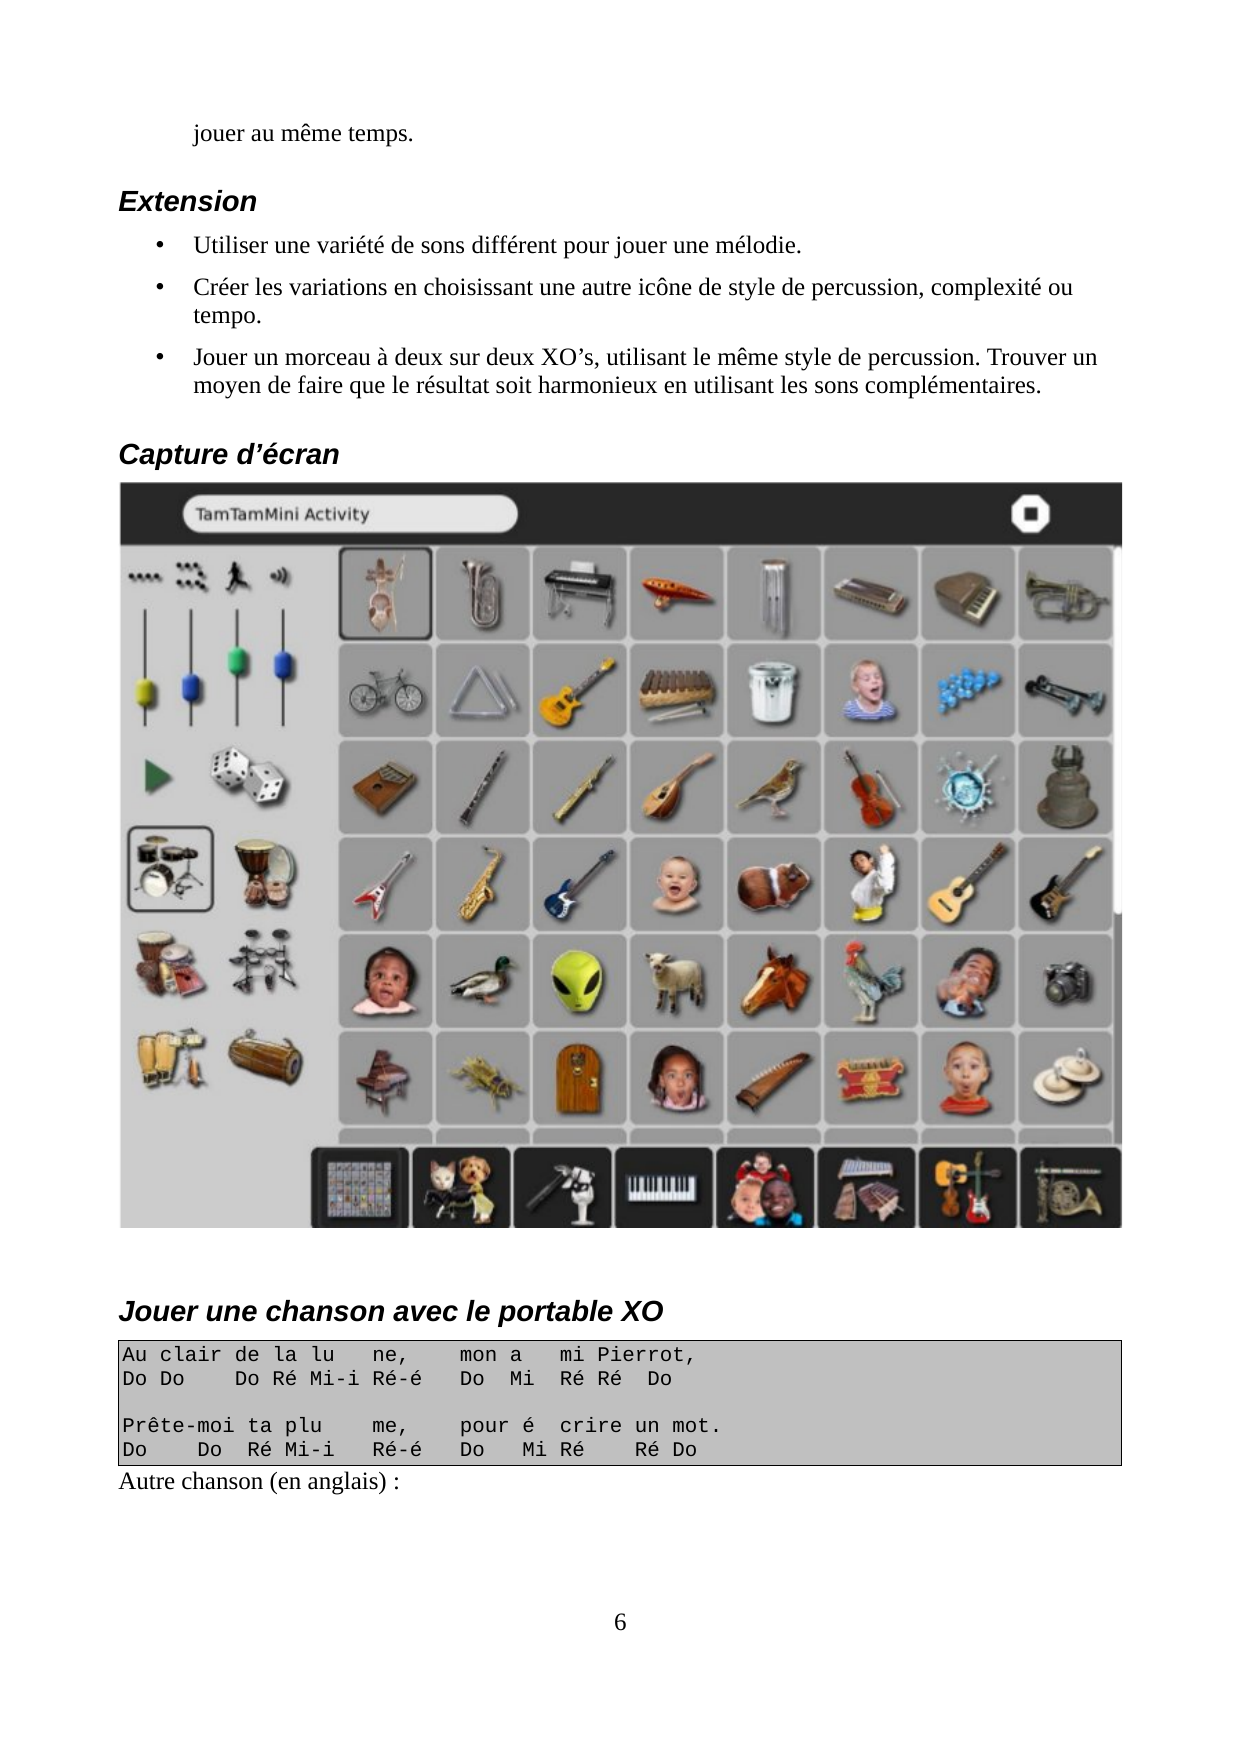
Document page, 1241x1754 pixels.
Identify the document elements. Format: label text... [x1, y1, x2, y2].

list Utiliser une variété de sons différent pour jouer une mélodie. [156, 230, 1122, 259]
subtitle Jouer une chanson avec le portable XO [118, 1294, 1122, 1328]
list jouer au même temps. [156, 118, 1122, 147]
list Jouer un morceau à deux sur deux XO’s, utilisant le même style de percussion. Trouver un moyen de faire que le résultat soit harmonieux en utilisant les sons complémentaires. [156, 342, 1122, 399]
list Créer les variations en choisissant une autre icône de style de percussion, complexité ou tempo. [156, 272, 1122, 329]
text Do Do Ré Mi-i Ré-é Do Mi Ré Ré Do [119, 1435, 1121, 1465]
text Au clair de la lu ne, mon a mi Pierrot, [119, 1341, 1121, 1364]
text Autre chanson (en anglais) : [118, 1466, 1122, 1495]
subtitle Capture d’écran [118, 437, 1122, 470]
text Prête-moi ta plu me, pour é crire un mot. [119, 1411, 1121, 1435]
text Do Do Do Ré Mi-i Ré-é Do Mi Ré Ré Do [119, 1364, 1121, 1388]
subtitle Extension [118, 184, 1122, 218]
